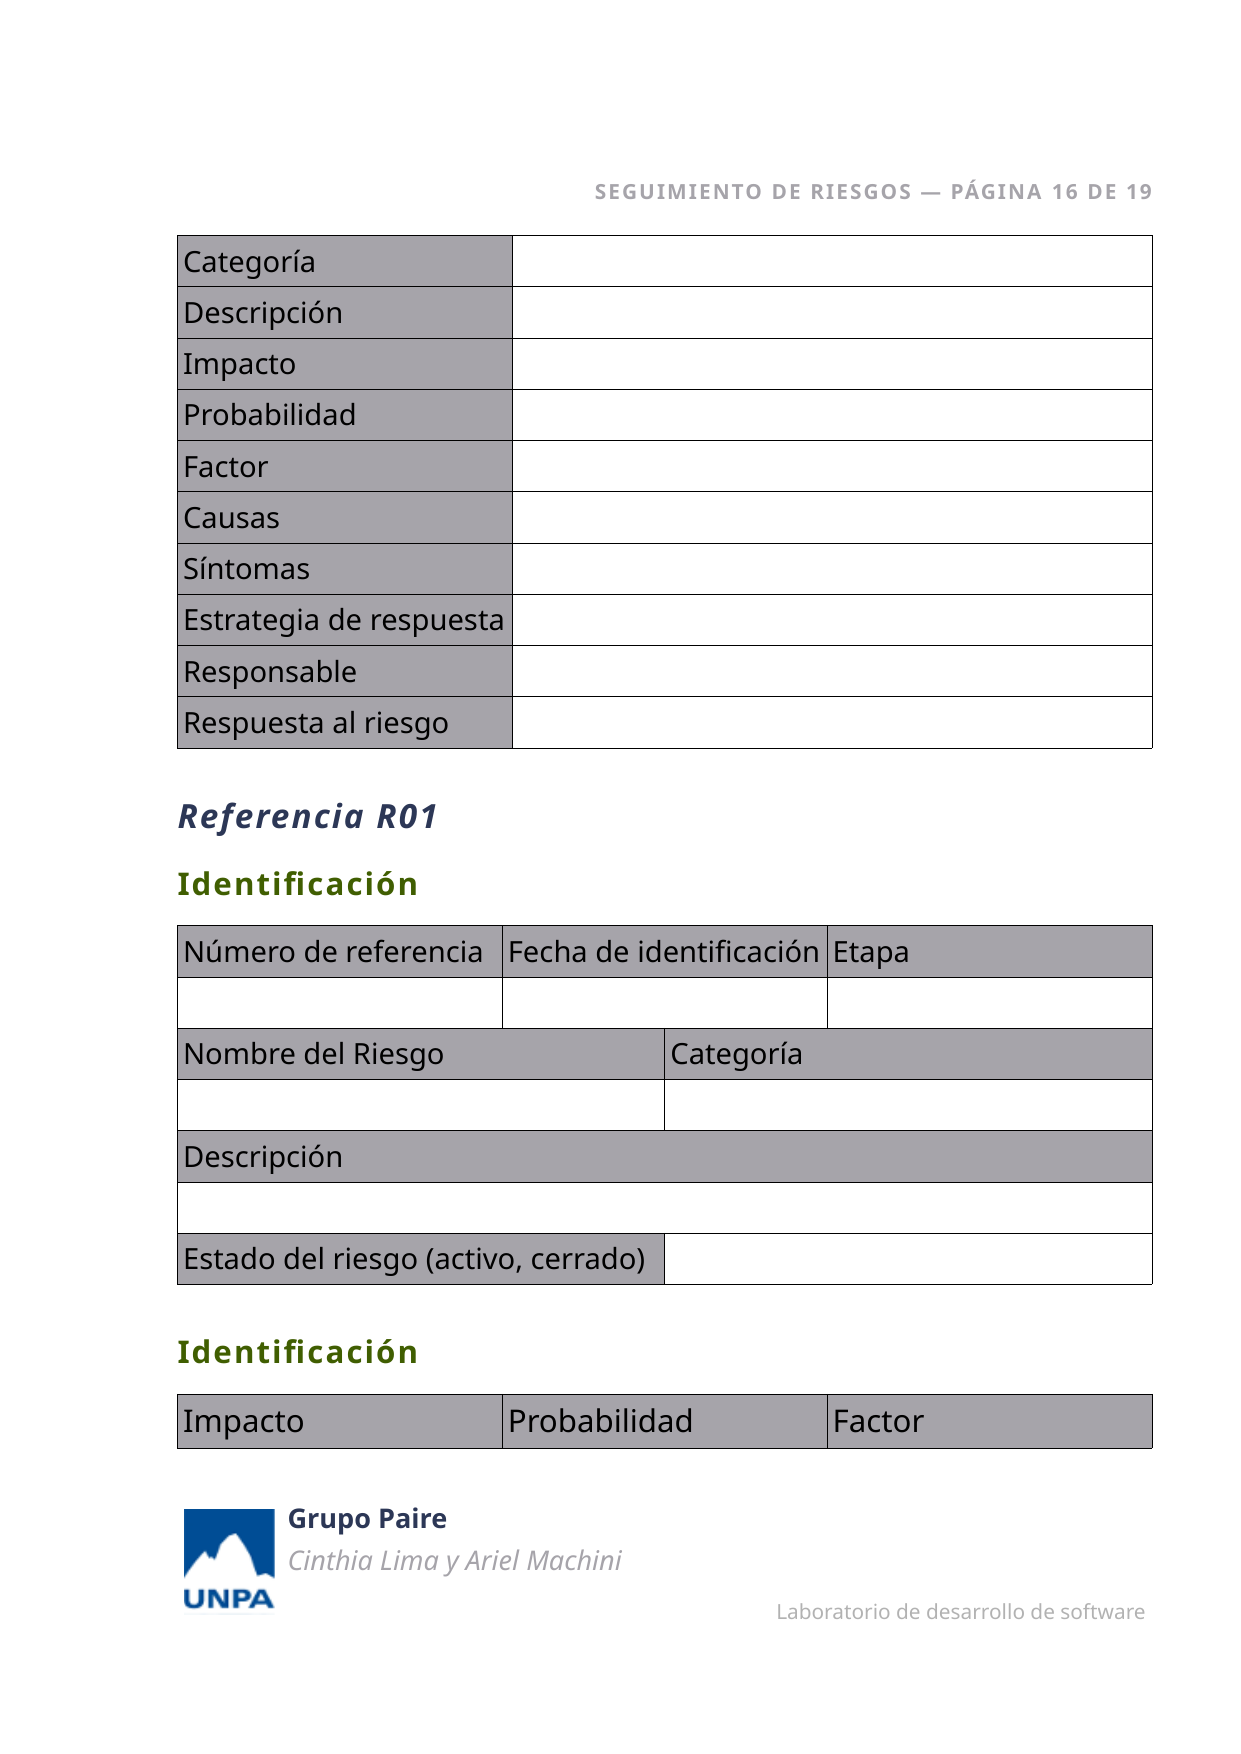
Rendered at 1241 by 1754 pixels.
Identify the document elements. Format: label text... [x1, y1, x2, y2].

table_cell [513, 390, 1152, 440]
table_header Factor [828, 1395, 1152, 1448]
table_cell Síntomas [178, 544, 512, 594]
table_cell [513, 441, 1152, 491]
table_cell Nombre del Riesgo [178, 1029, 664, 1079]
table_cell Responsable [178, 646, 512, 696]
table_cell [665, 1080, 1152, 1130]
table_cell Probabilidad [178, 390, 512, 440]
table_cell Impacto [178, 339, 512, 389]
table_cell Descripción [178, 287, 512, 338]
text Identificación [177, 861, 1152, 904]
table_cell [513, 492, 1152, 543]
table_cell Estrategia de respuesta [178, 595, 512, 645]
table_cell Categoría [178, 236, 512, 286]
text Identificación [177, 1330, 1152, 1372]
table_cell [503, 978, 827, 1028]
table_header Impacto [178, 1395, 502, 1448]
table_header Fecha de identificación [503, 926, 827, 977]
table_cell [513, 544, 1152, 594]
table_cell Estado del riesgo (activo, cerrado) [178, 1234, 664, 1284]
table_cell Descripción [178, 1131, 1152, 1182]
table_cell [828, 978, 1152, 1028]
table_cell [178, 1183, 1152, 1233]
table_cell Causas [178, 492, 512, 543]
table_header Probabilidad [503, 1395, 827, 1448]
table_cell [513, 595, 1152, 645]
table_cell [665, 1234, 1152, 1284]
table_cell Respuesta al riesgo [178, 697, 512, 748]
table_cell [513, 339, 1152, 389]
table_cell [513, 646, 1152, 696]
table_header Número de referencia [178, 926, 502, 977]
table_header Etapa [828, 926, 1152, 977]
table_cell [513, 236, 1152, 286]
table_cell [178, 978, 502, 1028]
table_cell Categoría [665, 1029, 1152, 1079]
table_cell Factor [178, 441, 512, 491]
table_cell [513, 697, 1152, 748]
table_cell [513, 287, 1152, 338]
text Referencia R01 [177, 793, 1152, 839]
picture [184, 1509, 275, 1615]
table_cell [178, 1080, 664, 1130]
